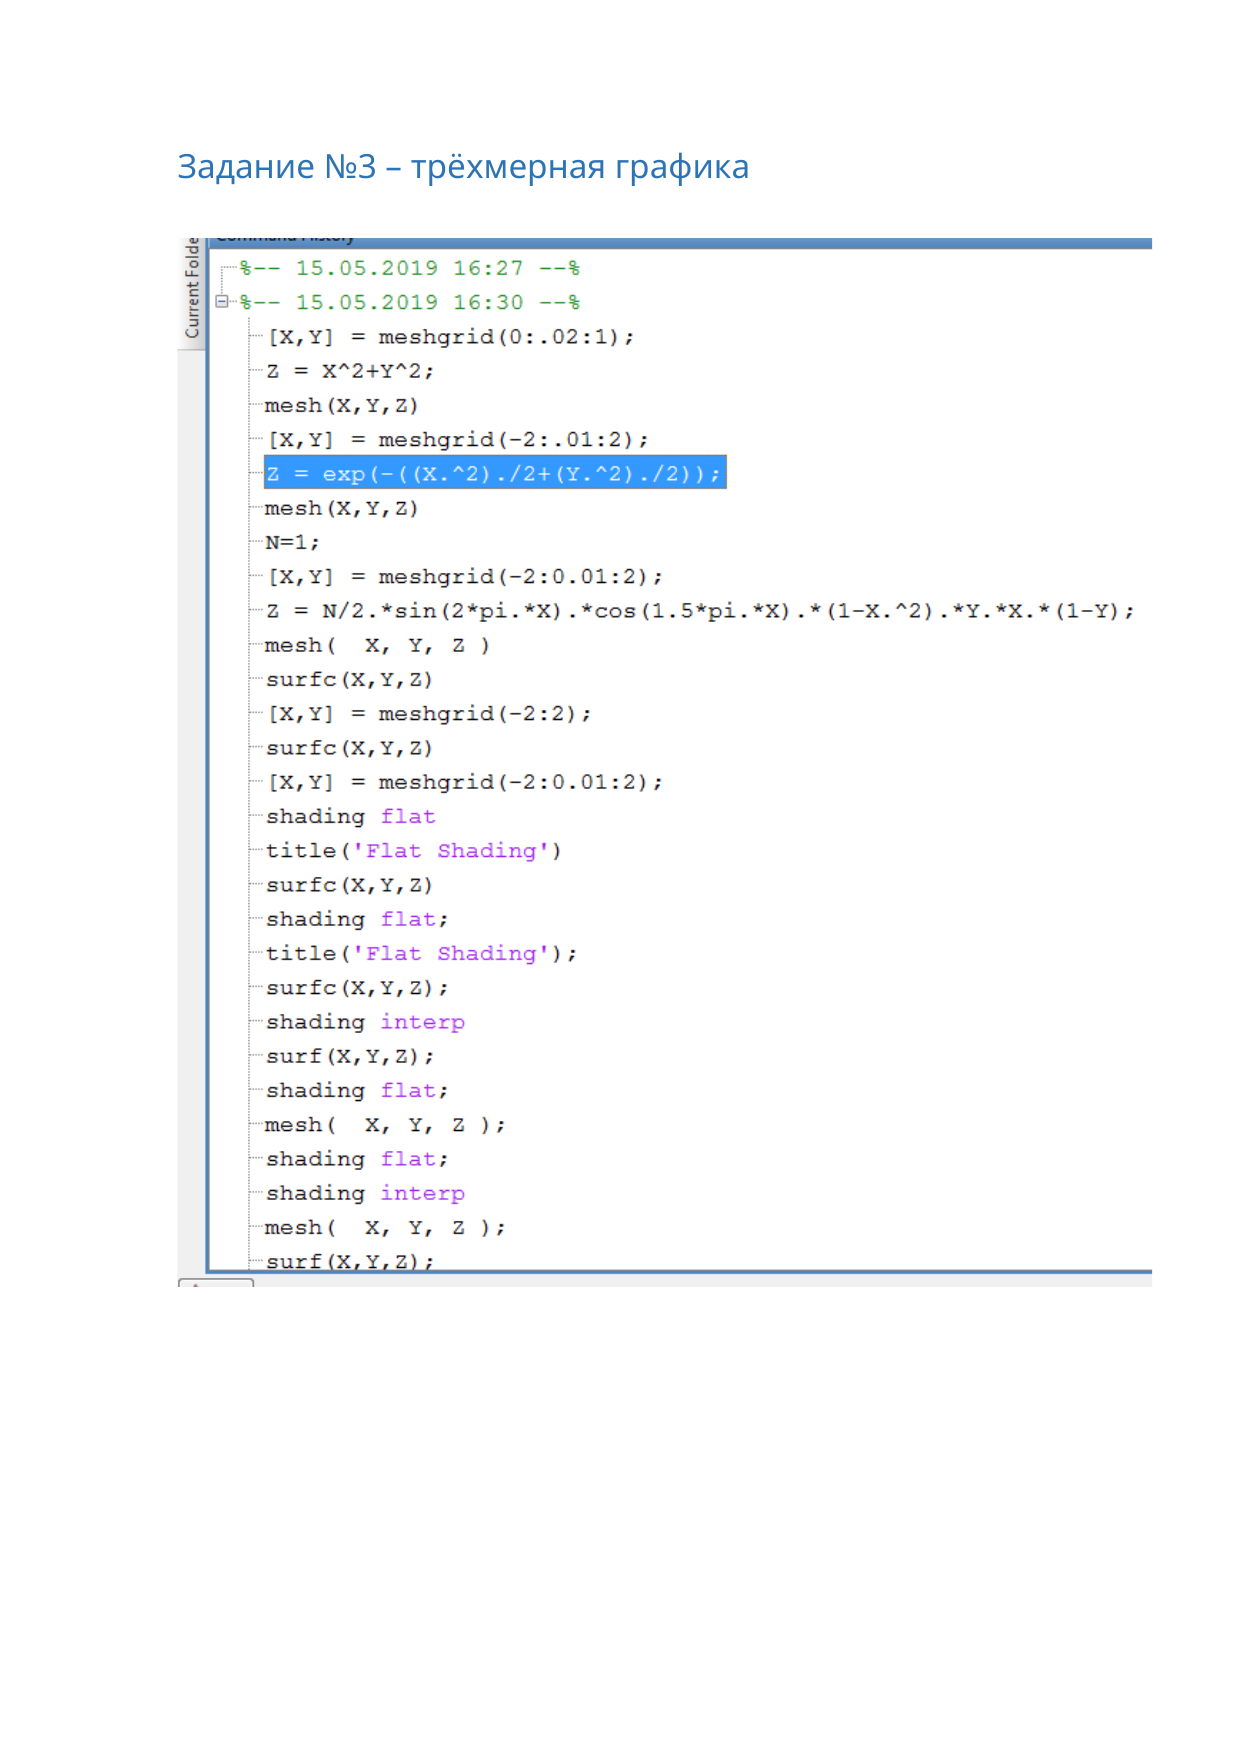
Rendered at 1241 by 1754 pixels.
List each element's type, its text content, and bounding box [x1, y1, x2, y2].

subtitle Задание №3 – трёхмерная графика [177, 143, 1152, 188]
